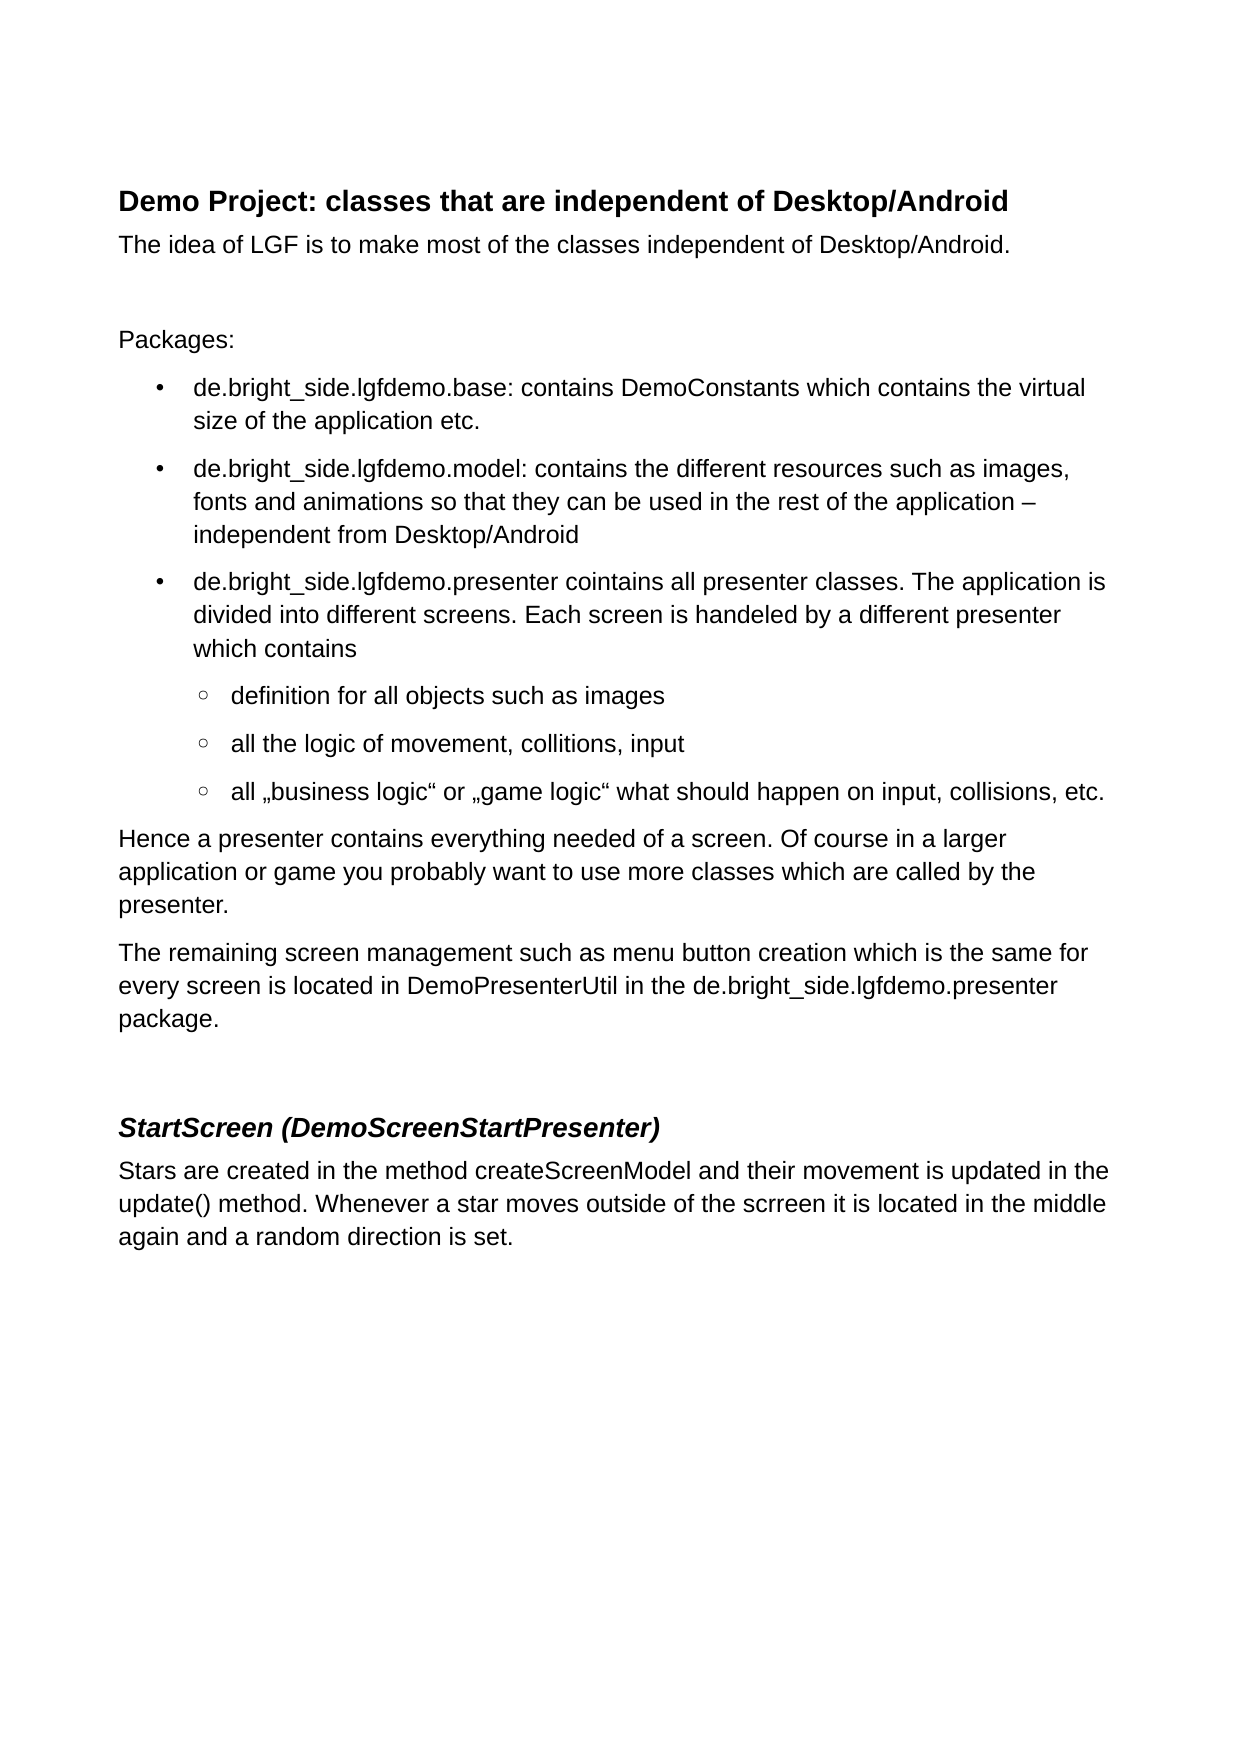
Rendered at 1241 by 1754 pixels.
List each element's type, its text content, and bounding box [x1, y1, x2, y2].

text The idea of LGF is to make most of the classes independent of Desktop/Android. [118, 230, 1122, 259]
list all the logic of movement, collitions, input [193, 729, 1122, 758]
text The remaining screen management such as menu button creation which is the same for every screen is located in DemoPresenterUtil in the de.bright_side.lgfdemo.presenter package. [118, 938, 1122, 1033]
list all „business logic“ or „game logic“ what should happen on input, collisions, etc. [193, 777, 1122, 805]
list definition for all objects such as images [193, 681, 1122, 710]
subtitle StartScreen (DemoScreenStartPresenter) [118, 1112, 1122, 1143]
text Stars are created in the method createScreenModel and their movement is updated in the update() method. Whenever a star moves outside of the scrreen it is located in the middle again and a random direction is set. [118, 1156, 1122, 1251]
text Packages: [118, 325, 1122, 354]
list de.bright_side.lgfdemo.presenter cointains all presenter classes. The application is divided into different screens. Each screen is handeled by a different presenter which contains [156, 567, 1122, 662]
subtitle Demo Project: classes that are independent of Desktop/Android [118, 184, 1122, 218]
text Hence a presenter contains everything needed of a screen. Of course in a larger application or game you probably want to use more classes which are called by the presenter. [118, 824, 1122, 919]
list de.bright_side.lgfdemo.model: contains the different resources such as images, fonts and animations so that they can be used in the rest of the application – independent from Desktop/Android [156, 454, 1122, 548]
list de.bright_side.lgfdemo.base: contains DemoConstants which contains the virtual size of the application etc. [156, 373, 1122, 435]
